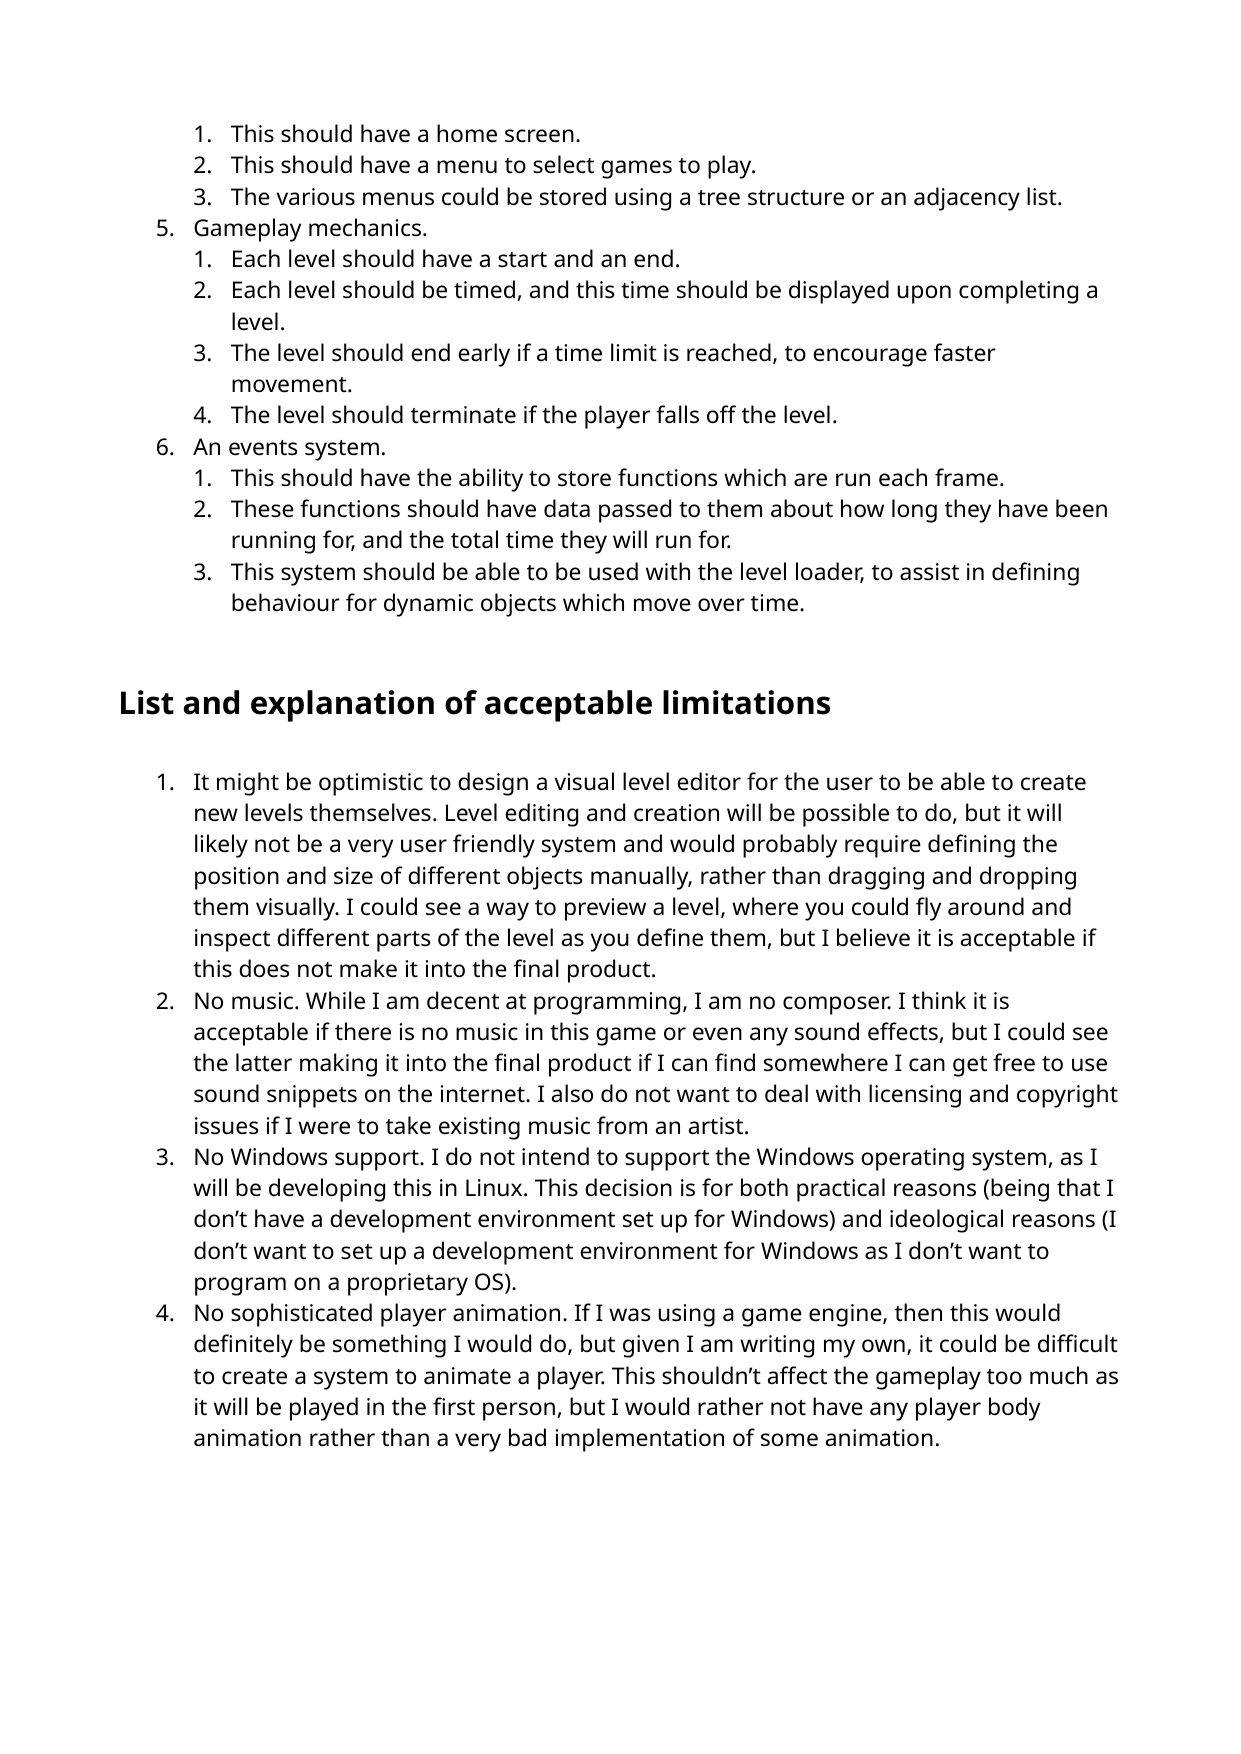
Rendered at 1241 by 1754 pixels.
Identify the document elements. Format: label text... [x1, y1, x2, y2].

list This should have a home screen. [193, 118, 1122, 149]
list No music. While I am decent at programming, I am no composer. I think it is acceptable if there is no music in this game or even any sound effects, but I could see the latter making it into the final product if I can find somewhere I can get free to use sound snippets on the internet. I also do not want to deal with licensing and copyright issues if I were to take existing music from an artist. [156, 984, 1122, 1141]
list Gameplay mechanics. [156, 212, 1122, 243]
list These functions should have data passed to them about how long they have been running for, and the total time they will run for. [193, 493, 1122, 556]
list This system should be able to be used with the level loader, to assist in defining behaviour for dynamic objects which move over time. [193, 556, 1122, 618]
list An events system. [156, 431, 1122, 462]
list No Windows support. I do not intend to support the Windows operating system, as I will be developing this in Linux. This decision is for both practical reasons (being that I don’t have a development environment set up for Windows) and ideological reasons (I don’t want to set up a development environment for Windows as I don’t want to program on a proprietary OS). [156, 1141, 1122, 1297]
list No sophisticated player animation. If I was using a game engine, then this would definitely be something I would do, but given I am writing my own, it could be difficult to create a system to animate a player. This shouldn’t affect the gameplay too much as it will be played in the first person, but I would rather not have any player body animation rather than a very bad implementation of some animation. [156, 1297, 1122, 1453]
list This should have a menu to select games to play. [193, 149, 1122, 181]
list Each level should have a start and an end. [193, 243, 1122, 274]
list The various menus could be stored using a tree structure or an adjacency list. [193, 181, 1122, 212]
list This should have the ability to store functions which are run each frame. [193, 462, 1122, 493]
list The level should end early if a time limit is reached, to encourage faster movement. [193, 337, 1122, 399]
list It might be optimistic to design a visual level editor for the user to be able to create new levels themselves. Level editing and creation will be possible to do, but it will likely not be a very user friendly system and would probably require defining the position and size of different objects manually, rather than dragging and dropping them visually. I could see a way to preview a level, where you could fly around and inspect different parts of the level as you define them, but I believe it is acceptable if this does not make it into the final product. [156, 766, 1122, 984]
text List and explanation of acceptable limitations [118, 681, 1122, 723]
list Each level should be timed, and this time should be displayed upon completing a level. [193, 274, 1122, 337]
list The level should terminate if the player falls off the level. [193, 399, 1122, 431]
